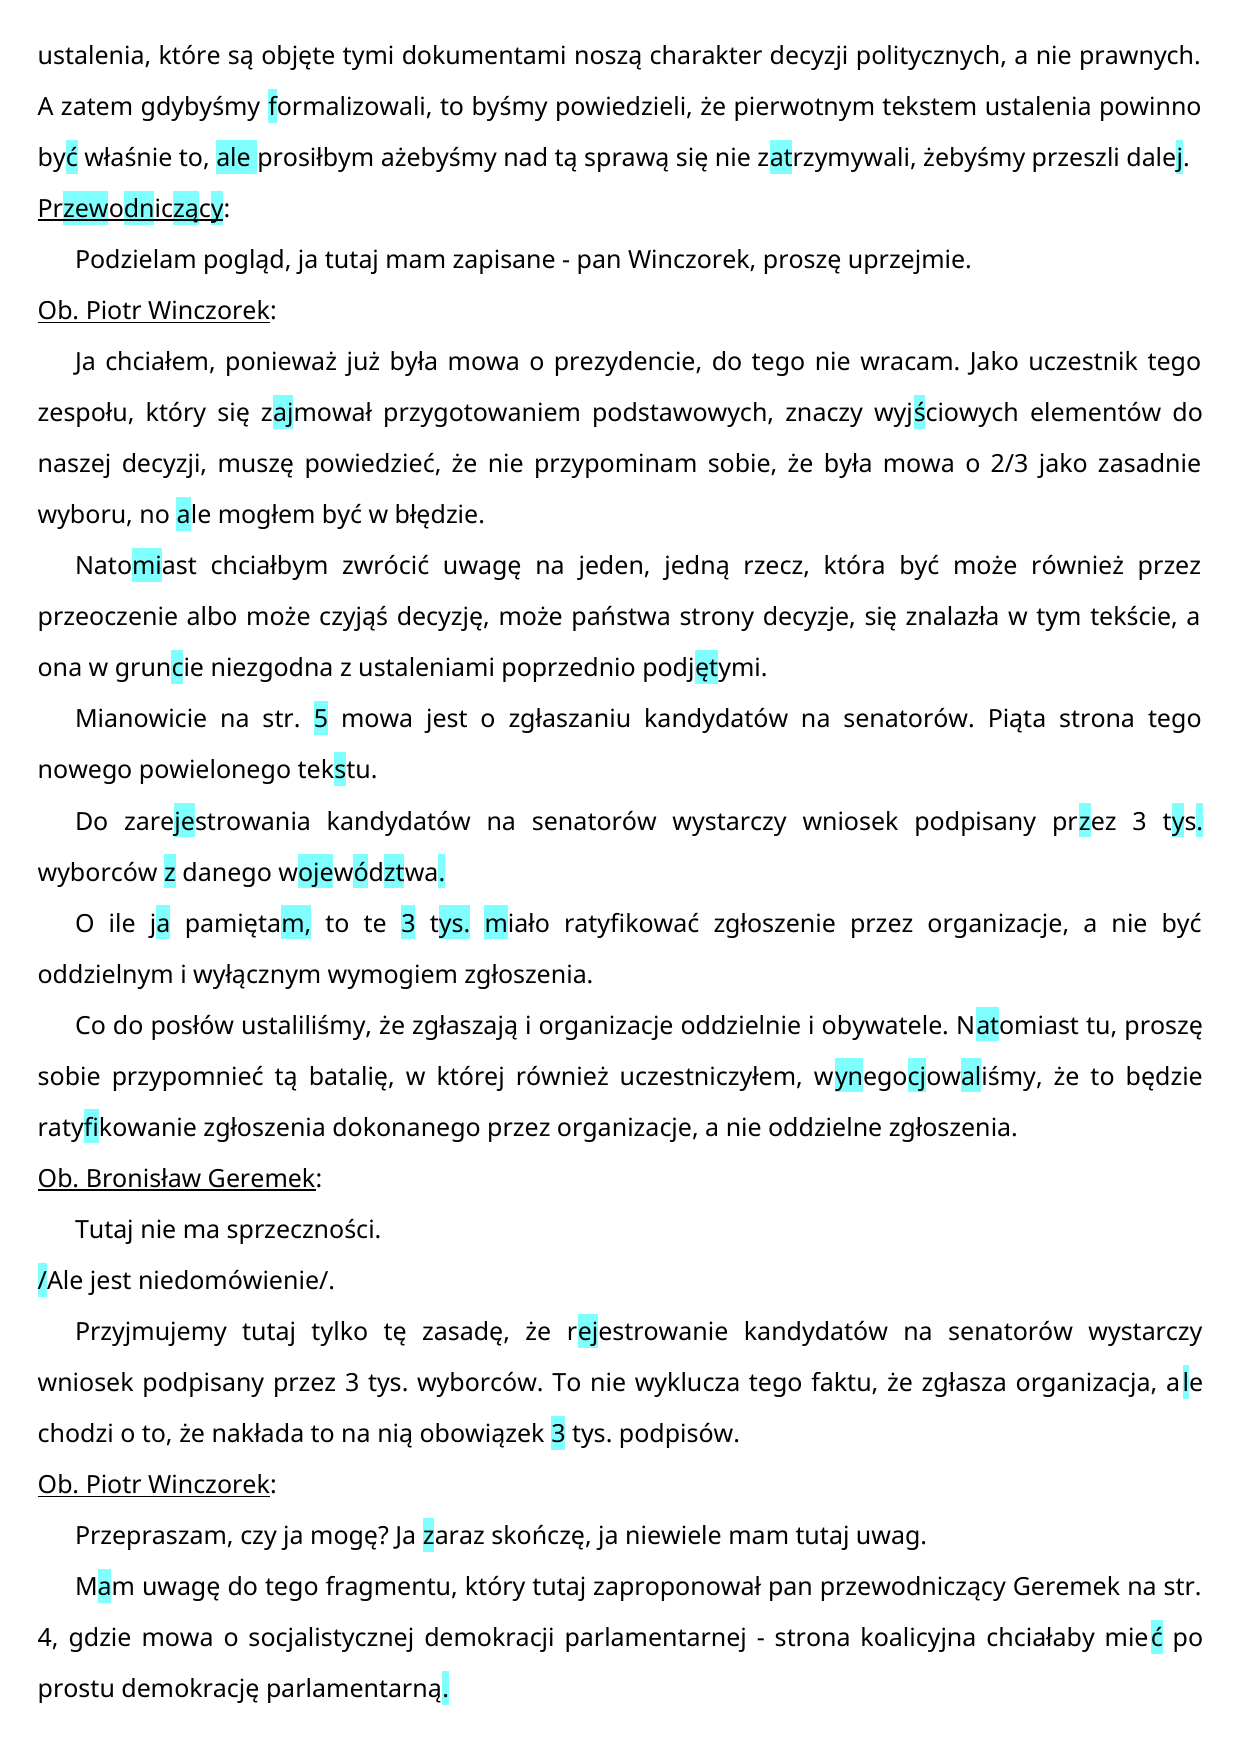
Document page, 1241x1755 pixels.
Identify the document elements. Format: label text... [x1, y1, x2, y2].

text O ile ja pamiętam, to te 3 tys. miało ratyfikować zgłoszenie przez organizacje, a nie być oddzielnym i wyłącznym wymogiem zgłoszenia. [37, 905, 1203, 990]
text Przyjmujemy tutaj tylko tę zasadę, że rejestrowanie kandydatów na senatorów wystarczy wniosek podpisany przez 3 tys. wyborców. To nie wyklucza tego faktu, że zgłasza organizacja, ale chodzi o to, że nakłada to na nią obowiązek 3 tys. podpisów. [37, 1313, 1203, 1450]
text Przewodniczący: [37, 191, 1203, 225]
text Ob. Bronisław Geremek: [37, 1160, 1203, 1194]
text Do zarejestrowania kandydatów na senatorów wystarczy wniosek podpisany przez 3 tys. wyborców z danego województwa. [37, 803, 1203, 888]
text Mam uwagę do tego fragmentu, który tutaj zaproponował pan przewodniczący Geremek na str. 4, gdzie mowa o socjalistycznej demokracji parlamentarnej - strona koalicyjna chciałaby mieć po prostu demokrację parlamentarną. [37, 1569, 1203, 1705]
text Co do posłów ustaliliśmy, że zgłaszają i organizacje oddzielnie i obywatele. Natomiast tu, proszę sobie przypomnieć tą batalię, w której również uczestniczyłem, wynegocjowaliśmy, że to będzie ratyfikowanie zgłoszenia dokonanego przez organizacje, a nie oddzielne zgłoszenia. [37, 1007, 1203, 1143]
text Podzielam pogląd, ja tutaj mam zapisane - pan Winczorek, proszę uprzejmie. [37, 242, 1203, 276]
text Natomiast chciałbym zwrócić uwagę na jeden, jedną rzecz, która być może również przez przeoczenie albo może czyjąś decyzję, może państwa strony decyzje, się znalazła w tym tekście, a ona w gruncie niezgodna z ustaleniami poprzednio podjętymi. [37, 548, 1203, 684]
text Ob. Piotr Winczorek: [37, 1467, 1203, 1501]
text Przepraszam, czy ja mogę? Ja zaraz skończę, ja niewiele mam tutaj uwag. [37, 1518, 1203, 1552]
text ustalenia, które są objęte tymi dokumentami noszą charakter decyzji politycznych, a nie prawnych. A zatem gdybyśmy formalizowali, to byśmy powiedzieli, że pierwotnym tekstem ustalenia powinno być właśnie to, ale prosiłbym ażebyśmy nad tą sprawą się nie zatrzymywali, żebyśmy przeszli dalej. [37, 37, 1203, 174]
text Mianowicie na str. 5 mowa jest o zgłaszaniu kandydatów na senatorów. Piąta strona tego nowego powielonego tekstu. [37, 701, 1203, 786]
text Ja chciałem, ponieważ już była mowa o prezydencie, do tego nie wracam. Jako uczestnik tego zespołu, który się zajmował przygotowaniem podstawowych, znaczy wyjściowych elementów do naszej decyzji, muszę powiedzieć, że nie przypominam sobie, że była mowa o 2/3 jako zasadnie wyboru, no ale mogłem być w błędzie. [37, 344, 1203, 531]
text Tutaj nie ma sprzeczności. [37, 1211, 1203, 1246]
text Ob. Piotr Winczorek: [37, 293, 1203, 327]
text /Ale jest niedomówienie/. [37, 1262, 1203, 1297]
